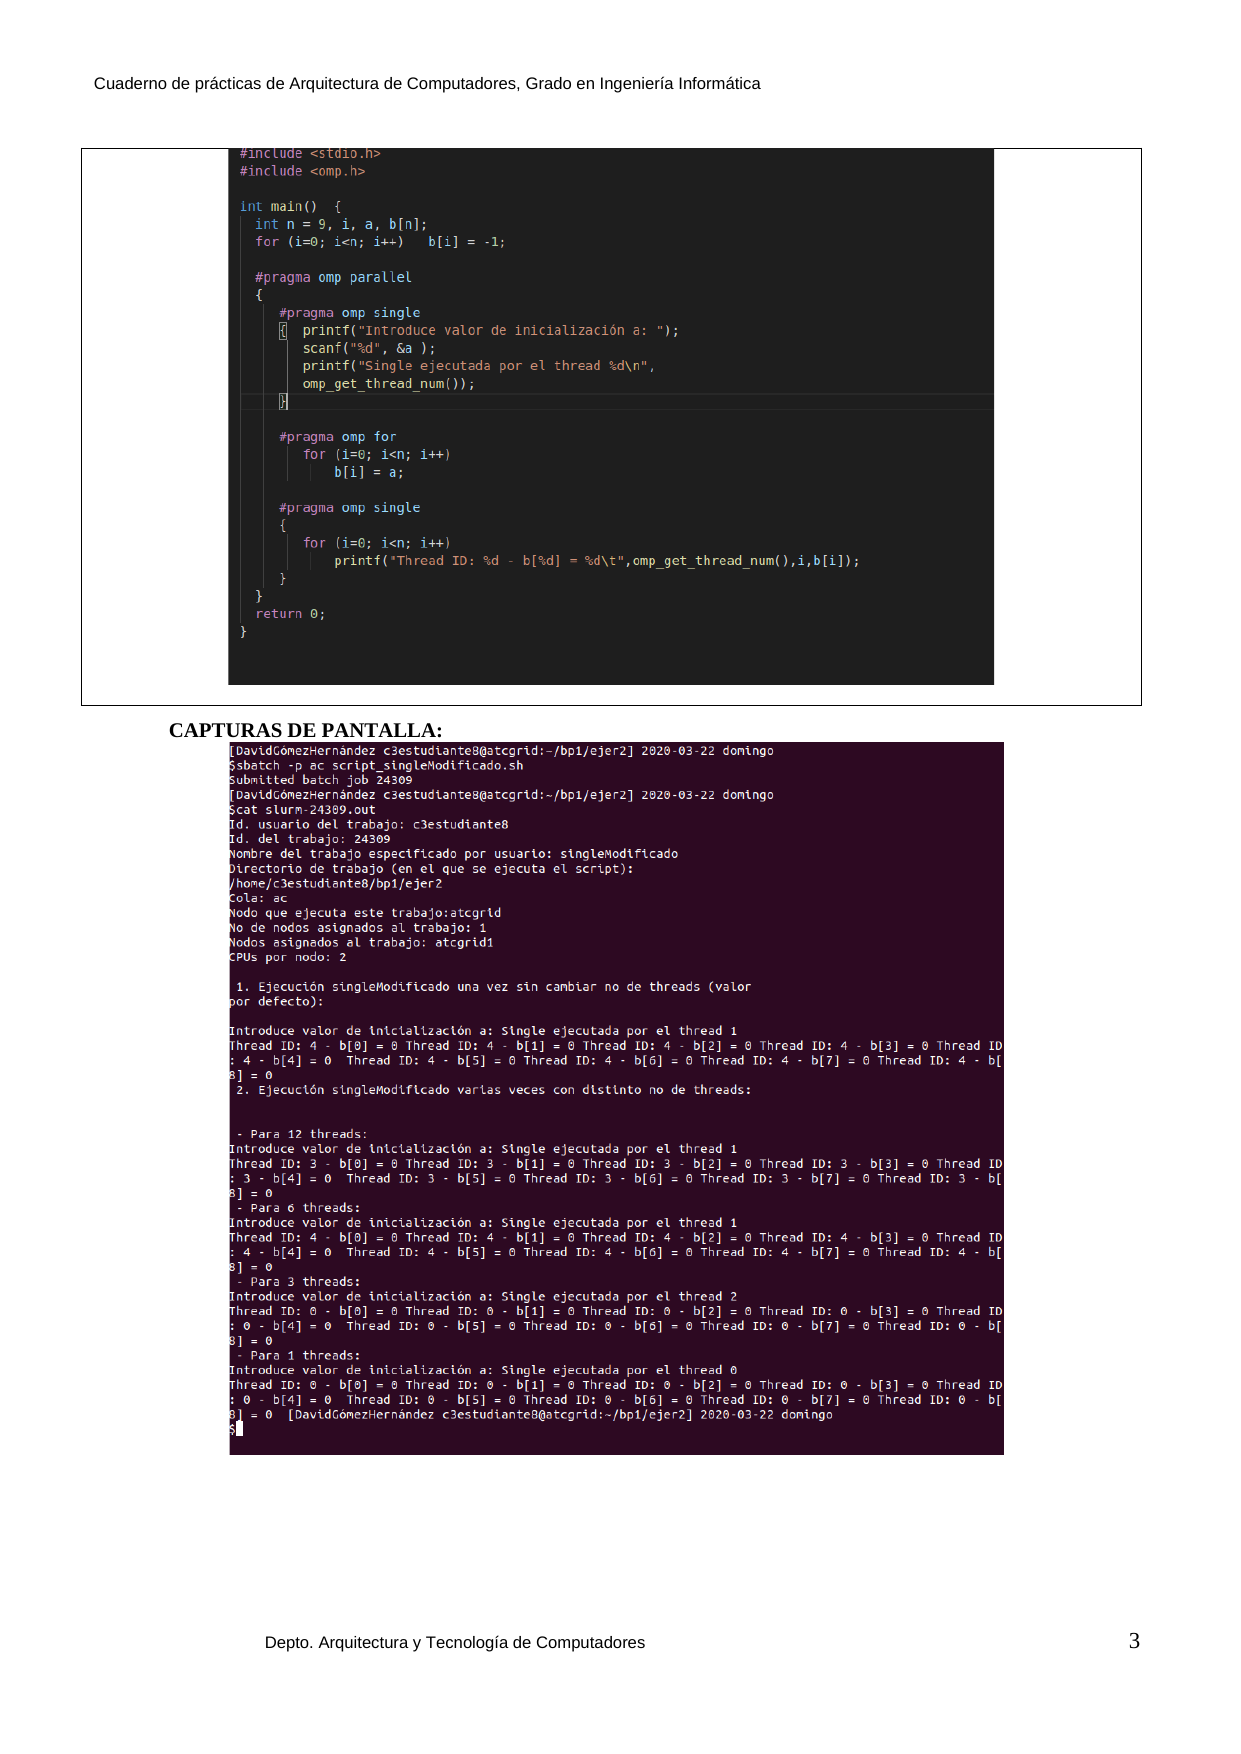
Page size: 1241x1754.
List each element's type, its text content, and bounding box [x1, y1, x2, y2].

table_header [82, 149, 1141, 704]
text CAPTURAS DE PANTALLA: [169, 718, 1140, 742]
picture [229, 742, 1004, 1455]
picture [228, 148, 995, 685]
